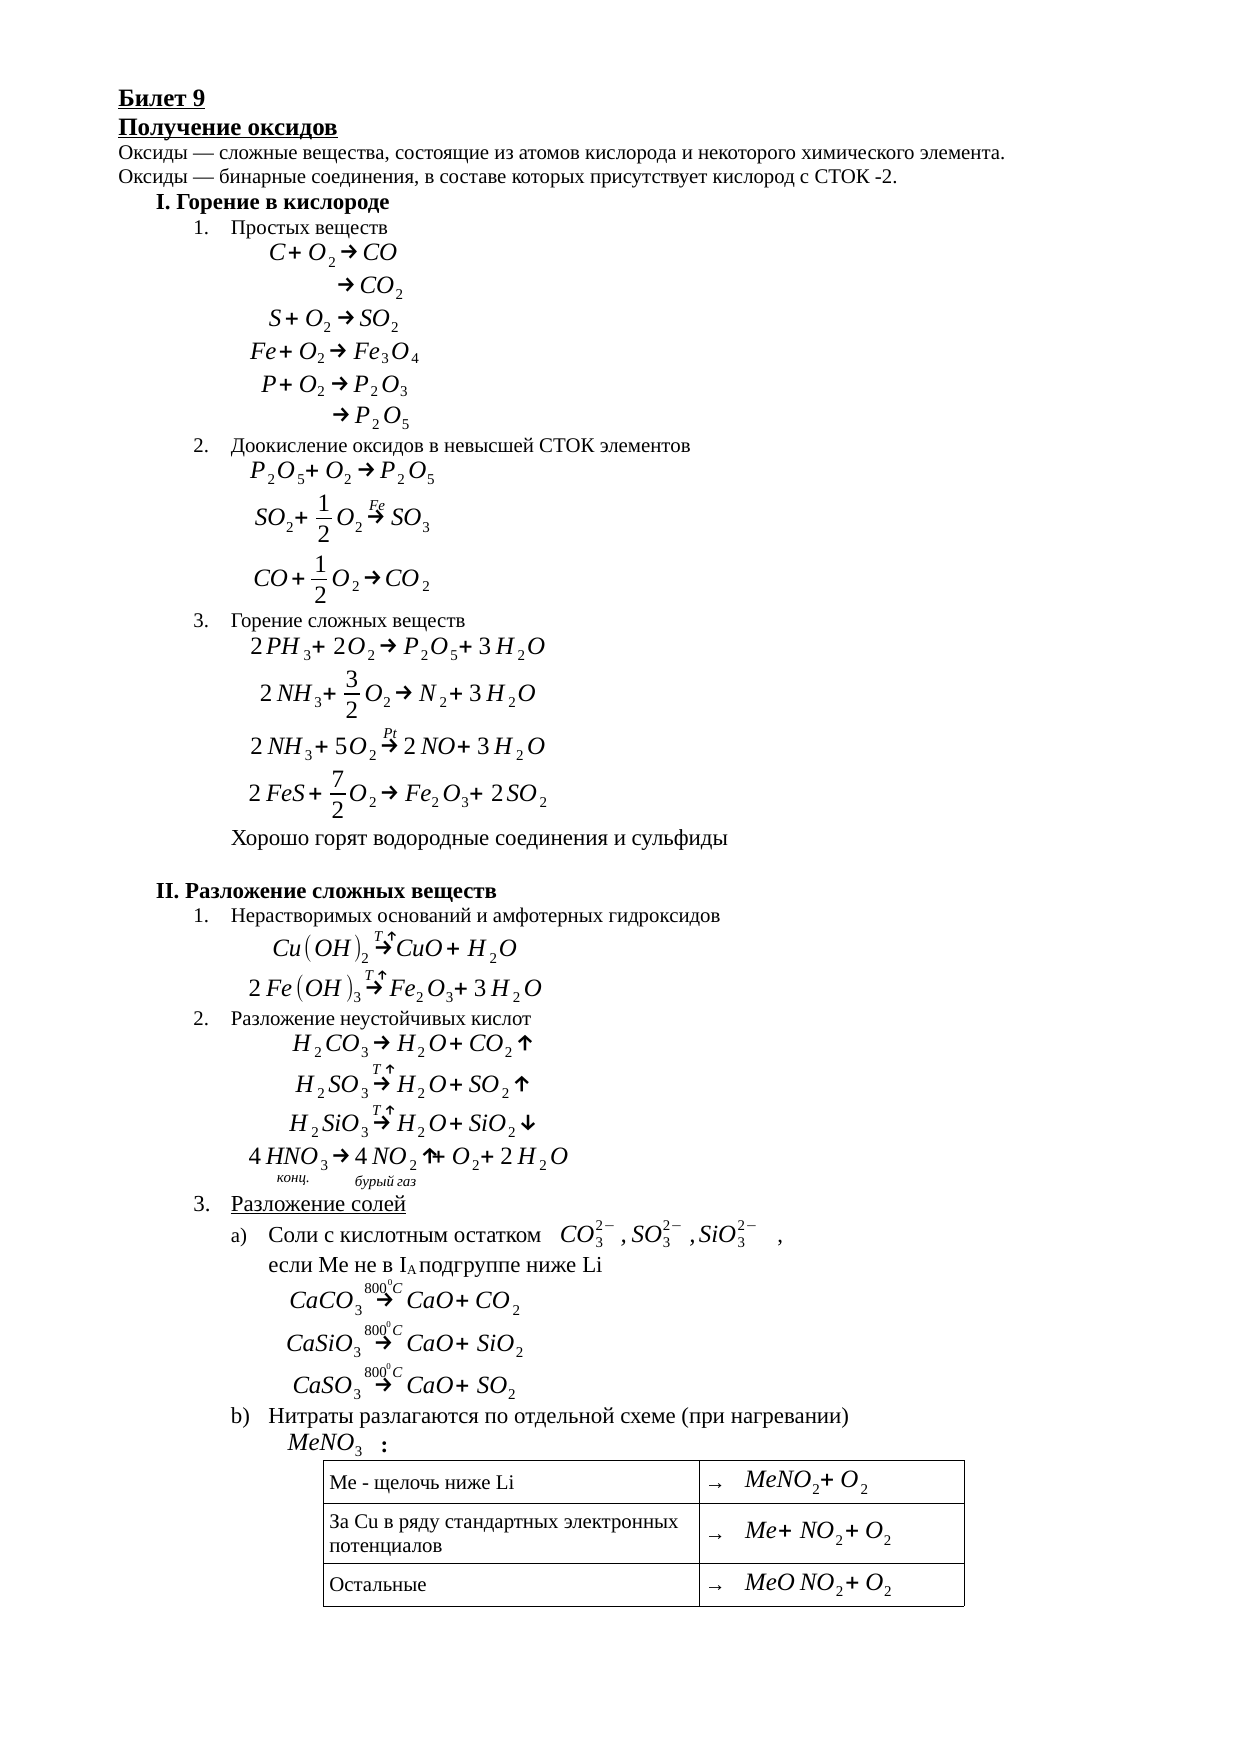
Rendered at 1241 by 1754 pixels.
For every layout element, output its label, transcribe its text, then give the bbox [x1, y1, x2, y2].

list Разложение неустойчивых кислот [193, 1006, 1151, 1030]
list Нитраты разлагаются по отдельной схеме (при нагревании) [231, 1402, 1151, 1429]
text Билет 9 [118, 83, 1151, 112]
table_header → [700, 1461, 964, 1503]
table_header Ме - щелочь ниже Li [324, 1461, 699, 1503]
list Разложение сложных веществ [156, 877, 1151, 903]
list Горение сложных веществ [193, 608, 1151, 632]
list Доокисление оксидов в невысшей СТОК элементов [193, 433, 1151, 457]
text Получение оксидов [118, 112, 1151, 140]
table_cell → [700, 1504, 964, 1563]
list Нерастворимых оснований и амфотерных гидроксидов [193, 903, 1151, 927]
list если Ме не в IA подгруппе ниже Li [231, 1251, 1151, 1278]
table_cell Остальные [324, 1564, 699, 1606]
list Хорошо горят водородные соединения и сульфиды [193, 824, 1151, 850]
text Оксиды — бинарные соединения, в составе которых присутствует кислород с СТОК -2. [118, 164, 1151, 188]
list Простых веществ [193, 215, 1151, 239]
text Оксиды — сложные вещества, состоящие из атомов кислорода и некоторого химического элемента. [118, 140, 1151, 164]
list : [231, 1429, 1151, 1460]
table_cell → [700, 1564, 964, 1606]
list Разложение солей [193, 1190, 1151, 1216]
list Горение в кислороде [156, 188, 1151, 215]
table_cell За Cu в ряду стандартных электронных потенциалов [324, 1504, 699, 1563]
list Соли с кислотным остатком, [231, 1216, 1151, 1251]
